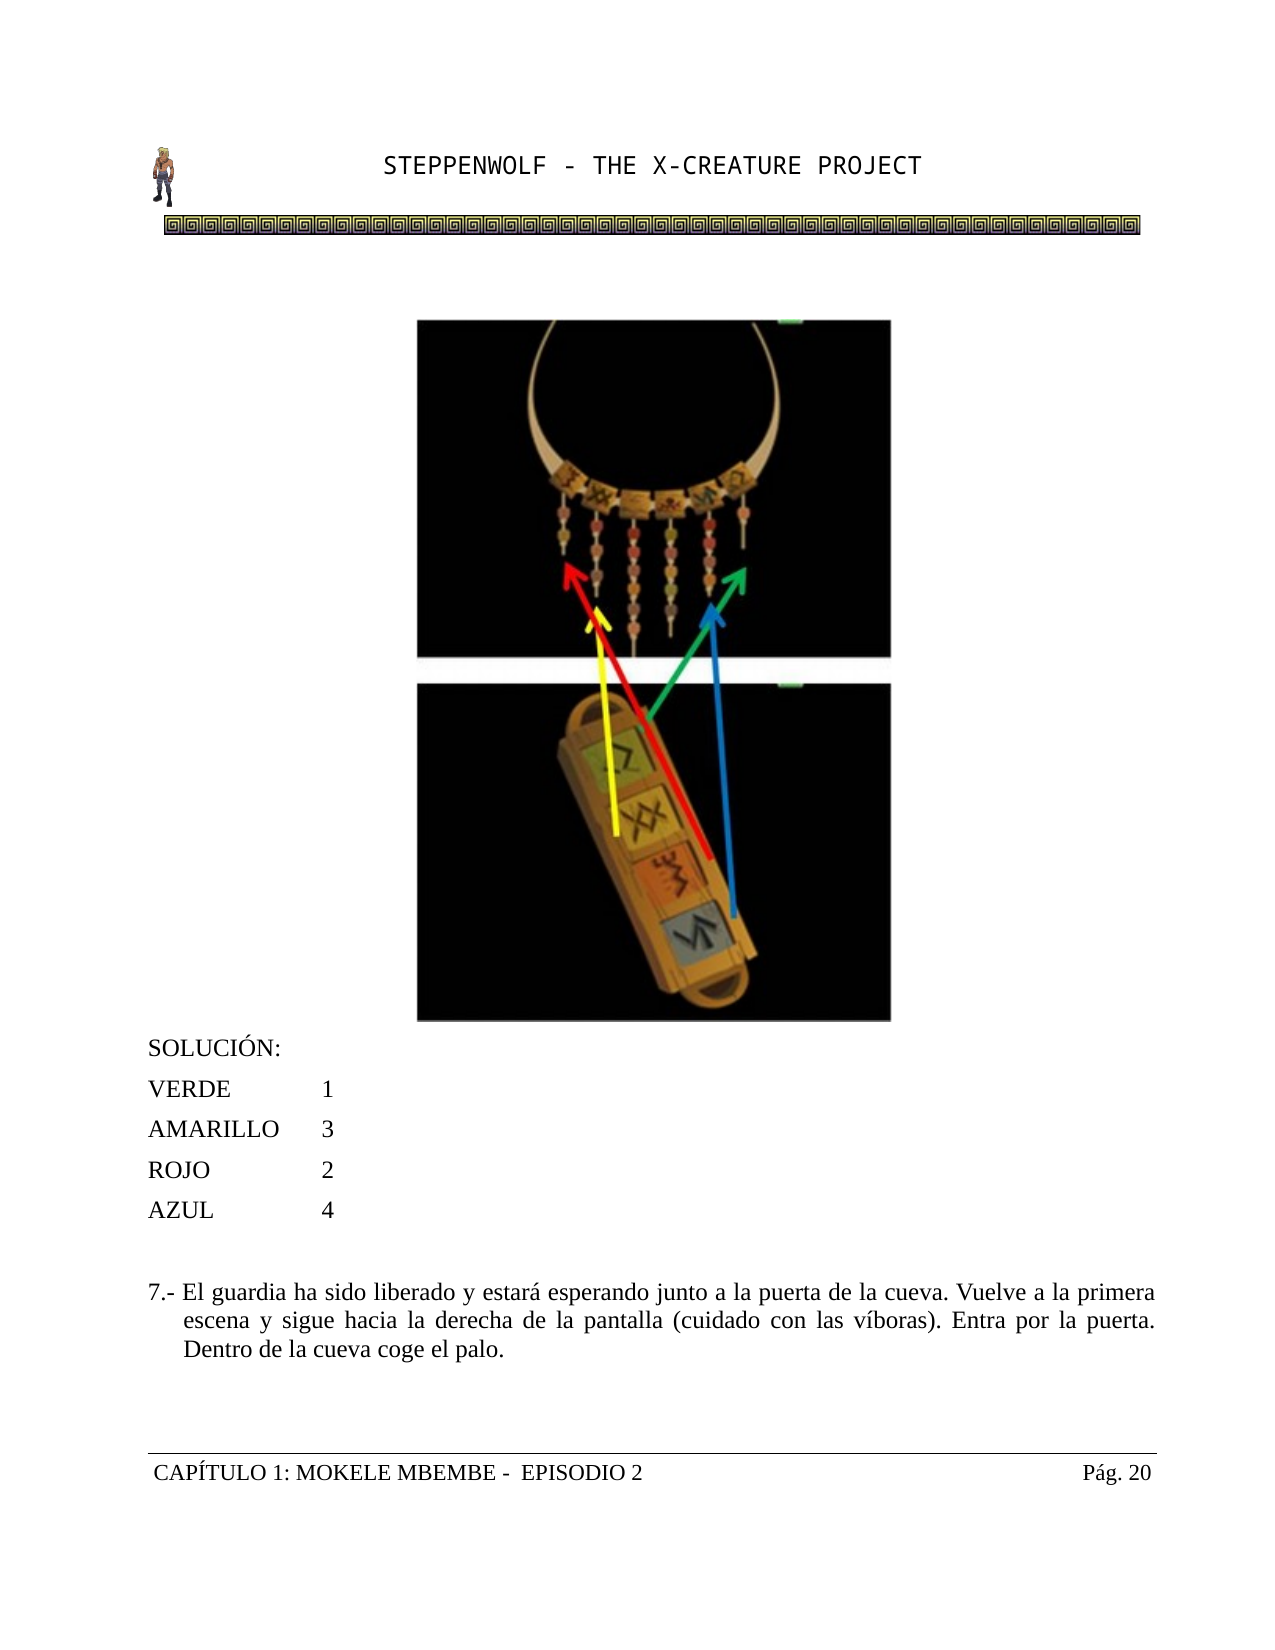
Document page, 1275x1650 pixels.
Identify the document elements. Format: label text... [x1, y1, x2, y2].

table_cell 4 [310, 1196, 385, 1236]
text SOLUCIÓN: [148, 1033, 1157, 1062]
picture [147, 147, 181, 207]
picture [416, 319, 892, 1022]
table_cell 2 [310, 1155, 385, 1196]
table_cell AMARILLO [136, 1115, 310, 1155]
table_header VERDE [136, 1074, 310, 1114]
picture [164, 215, 1141, 235]
table_cell ROJO [136, 1155, 310, 1196]
table_cell 3 [310, 1115, 385, 1155]
text 7.- El guardia ha sido liberado y estará esperando junto a la puerta de la cueva. Vuelve a la primera escena y sigue hacia la derecha de la pantalla (cuidado con las víboras). Entra por la puerta. Dentro de la cueva coge el palo. [148, 1277, 1157, 1363]
table_header 1 [310, 1074, 385, 1114]
table_cell AZUL [136, 1196, 310, 1236]
